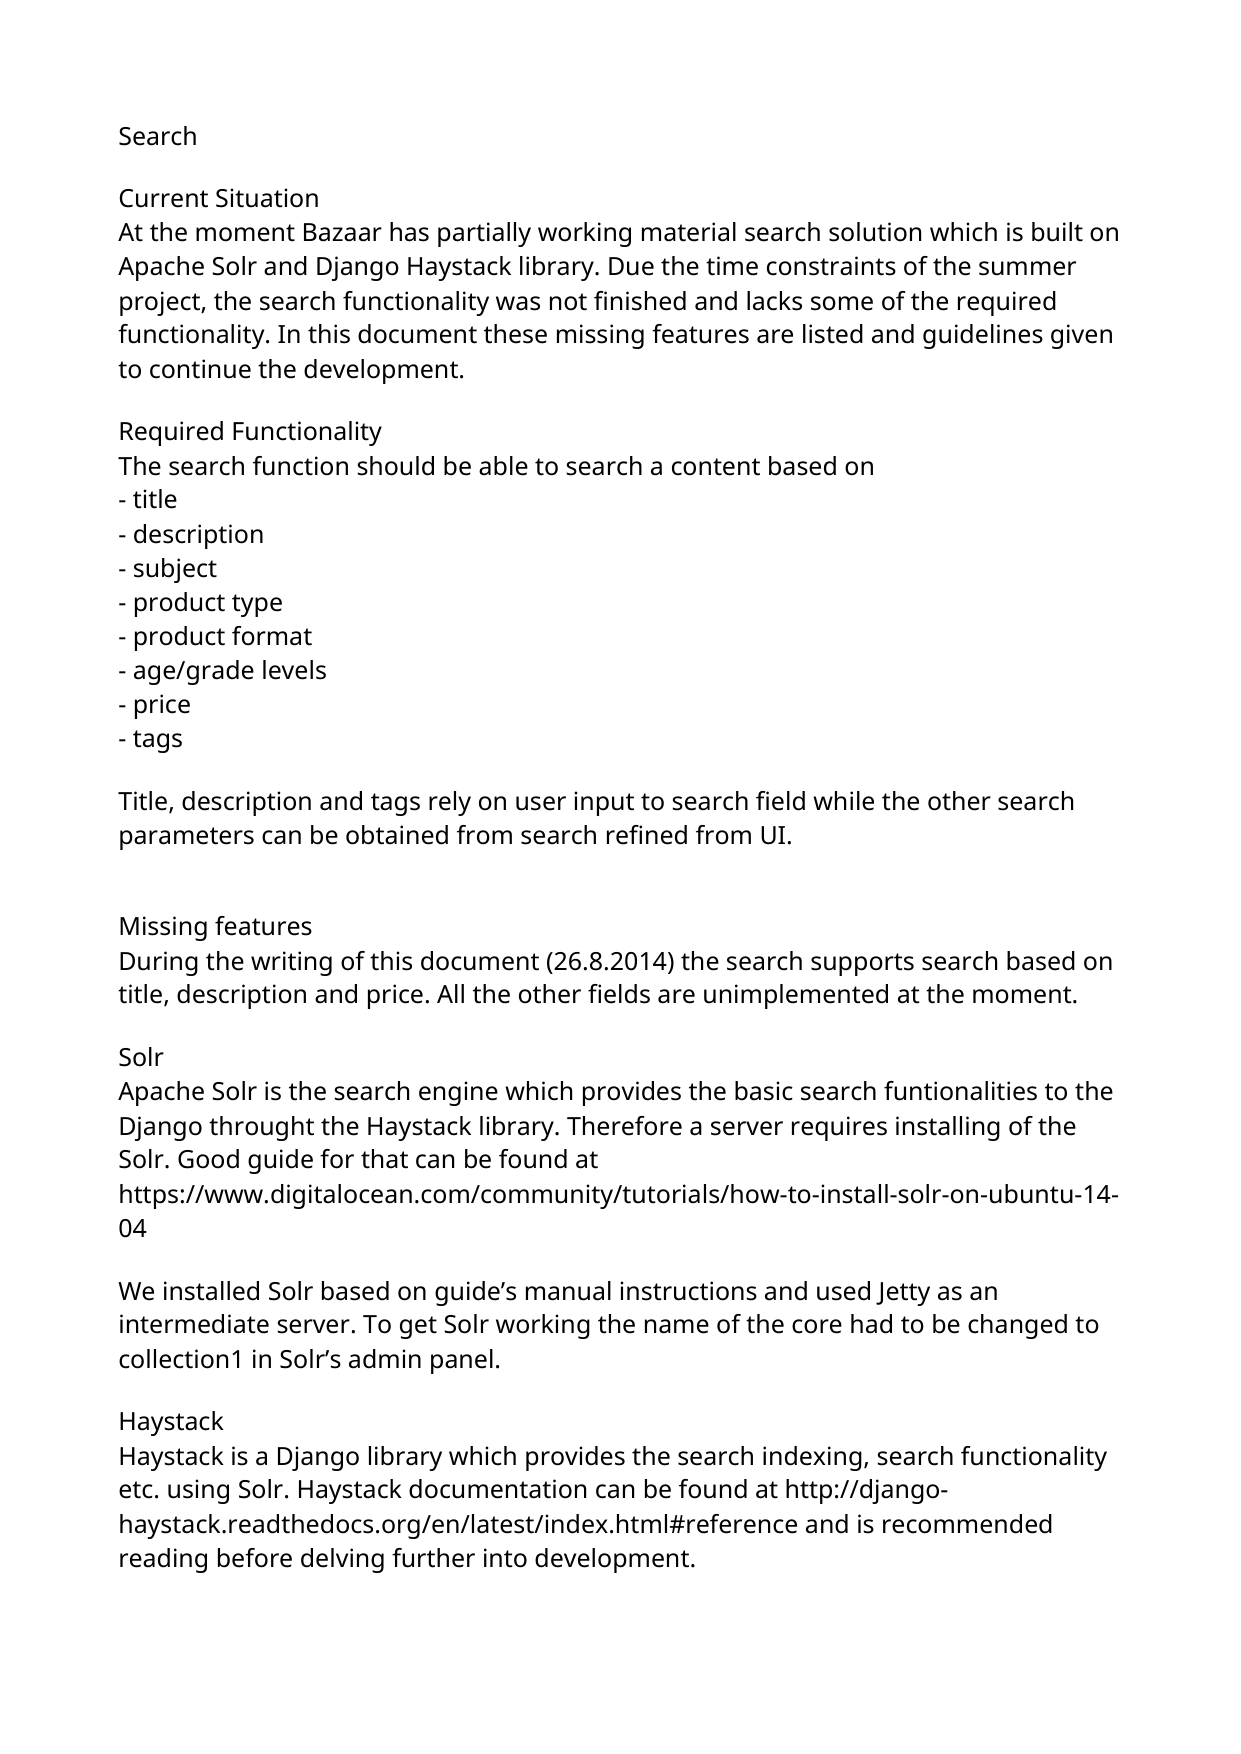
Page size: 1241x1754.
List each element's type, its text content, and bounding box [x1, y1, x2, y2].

text - description [118, 516, 1122, 550]
text Solr [118, 1040, 1122, 1074]
text Haystack is a Django library which provides the search indexing, search functionality etc. using Solr. Haystack documentation can be found at http://django-haystack.readthedocs.org/en/latest/index.html#reference and is recommended reading before delving further into development. [118, 1438, 1122, 1574]
text - age/grade levels [118, 652, 1122, 687]
text - product type [118, 584, 1122, 618]
text - subject [118, 550, 1122, 584]
text We installed Solr based on guide’s manual instructions and used Jetty as an intermediate server. To get Solr working the name of the core had to be changed to collection1 in Solr’s admin panel. [118, 1273, 1122, 1375]
text Missing features [118, 909, 1122, 943]
text Apache Solr is the search engine which provides the basic search funtionalities to the Django throught the Haystack library. Therefore a server requires installing of the Solr. Good guide for that can be found at https://www.digitalocean.com/community/tutorials/how-to-install-solr-on-ubuntu-14-04 [118, 1074, 1122, 1244]
text At the moment Bazaar has partially working material search solution which is built on Apache Solr and Django Haystack library. Due the time constraints of the summer project, the search functionality was not finished and lacks some of the required functionality. In this document these missing features are listed and guidelines given to continue the development. [118, 215, 1122, 385]
text - title [118, 482, 1122, 516]
text Haystack [118, 1404, 1122, 1438]
text Required Functionality [118, 414, 1122, 448]
text - price [118, 687, 1122, 721]
text Title, description and tags rely on user input to search field while the other search parameters can be obtained from search refined from UI. [118, 783, 1122, 852]
text Search [118, 118, 1122, 152]
text - tags [118, 721, 1122, 755]
text During the writing of this document (26.8.2014) the search supports search based on title, description and price. All the other fields are unimplemented at the moment. [118, 943, 1122, 1011]
text The search function should be able to search a content based on [118, 448, 1122, 482]
text Current Situation [118, 181, 1122, 215]
text - product format [118, 618, 1122, 652]
